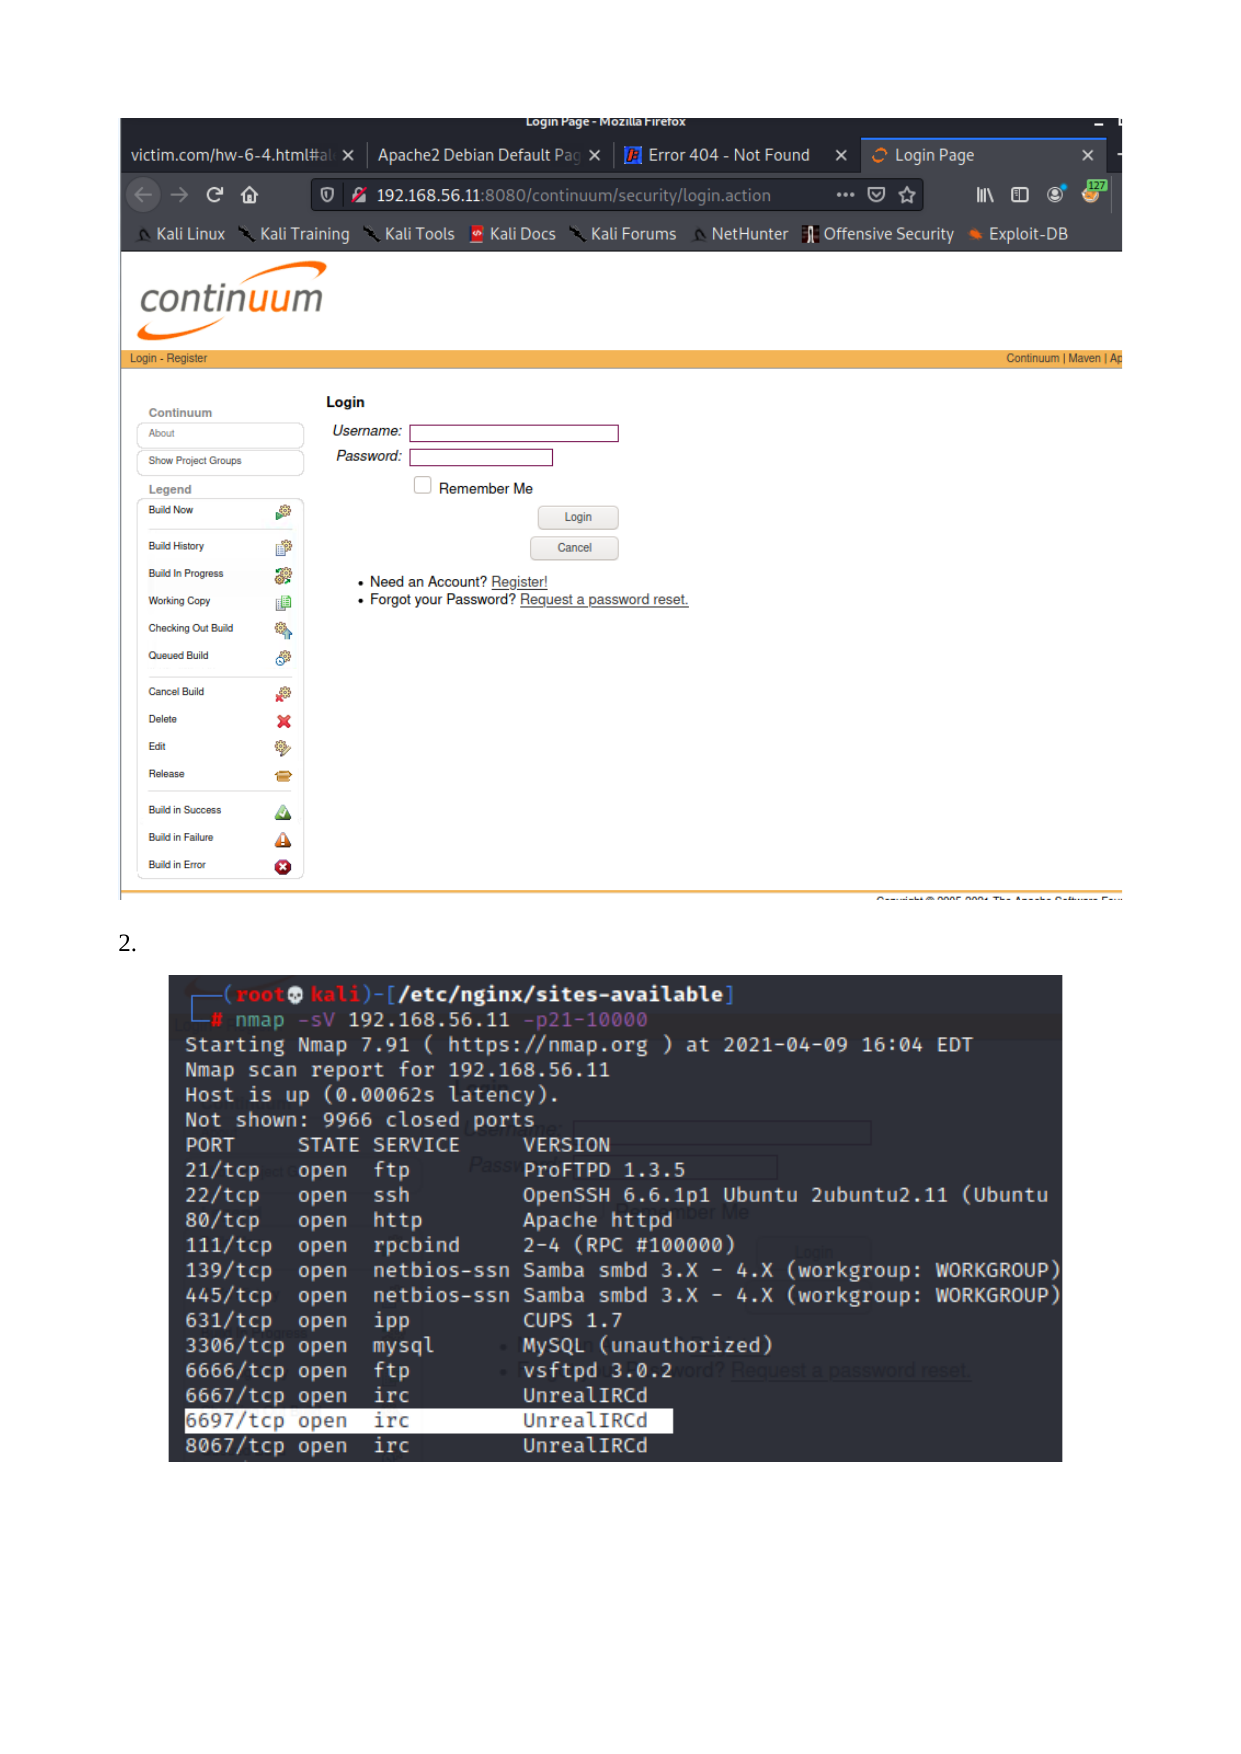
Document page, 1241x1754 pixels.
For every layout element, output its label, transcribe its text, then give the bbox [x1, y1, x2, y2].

picture [168, 975, 1063, 1462]
text 2. [118, 928, 1122, 957]
picture [118, 118, 1123, 900]
